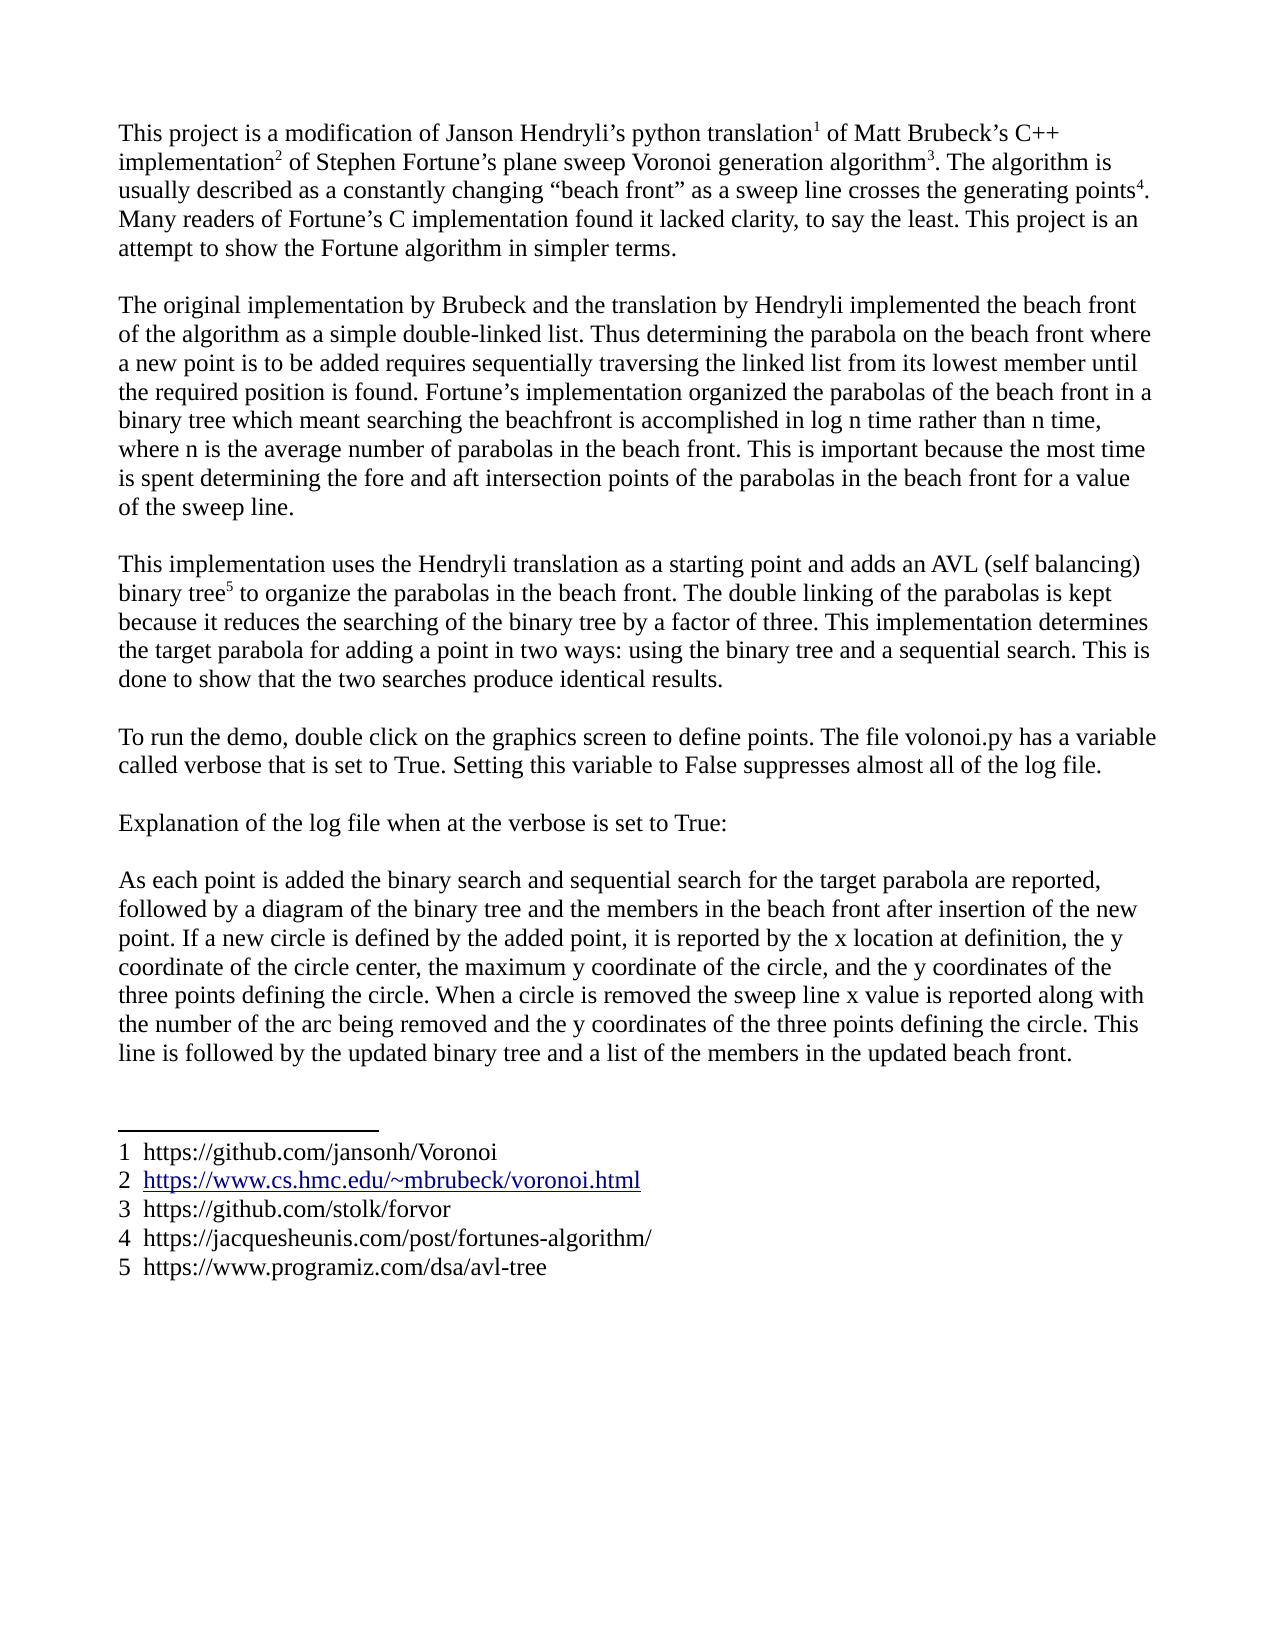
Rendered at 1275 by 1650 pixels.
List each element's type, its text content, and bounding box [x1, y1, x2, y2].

text This project is a modification of Janson Hendryli’s python translation of Matt Brubeck’s C++ implementation of Stephen Fortune’s plane sweep Voronoi generation algorithm. The algorithm is usually described as a constantly changing “beach front” as a sweep line crosses the generating points. Many readers of Fortune’s C implementation found it lacked clarity, to say the least. This project is an attempt to show the Fortune algorithm in simpler terms. [118, 118, 1157, 262]
text To run the demo, double click on the graphics screen to define points. The file volonoi.py has a variable called verbose that is set to True. Setting this variable to False suppresses almost all of the log file. [118, 722, 1157, 779]
text https://github.com/stolk/forvor [118, 1194, 1157, 1223]
text As each point is added the binary search and sequential search for the target parabola are reported, followed by a diagram of the binary tree and the members in the beach front after insertion of the new point. If a new circle is defined by the added point, it is reported by the x location at definition, the y coordinate of the circle center, the maximum y coordinate of the circle, and the y coordinates of the three points defining the circle. When a circle is removed the sweep line x value is reported along with the number of the arc being removed and the y coordinates of the three points defining the circle. This line is followed by the updated binary tree and a list of the members in the updated beach front. [118, 866, 1157, 1067]
text https://github.com/jansonh/Voronoi [118, 1137, 1157, 1166]
text The original implementation by Brubeck and the translation by Hendryli implemented the beach front of the algorithm as a simple double-linked list. Thus determining the parabola on the beach front where a new point is to be added requires sequentially traversing the linked list from its lowest member until the required position is found. Fortune’s implementation organized the parabolas of the beach front in a binary tree which meant searching the beachfront is accomplished in log n time rather than n time, where n is the average number of parabolas in the beach front. This is important because the most time is spent determining the fore and aft intersection points of the parabolas in the beach front for a value of the sweep line. [118, 291, 1157, 521]
text https://jacquesheunis.com/post/fortunes-algorithm/ [118, 1223, 1157, 1252]
text https://www.cs.hmc.edu/~mbrubeck/voronoi.html [118, 1166, 1157, 1194]
text Explanation of the log file when at the verbose is set to True: [118, 808, 1157, 837]
text https://www.programiz.com/dsa/avl-tree [118, 1252, 1157, 1281]
text This implementation uses the Hendryli translation as a starting point and adds an AVL (self balancing) binary tree to organize the parabolas in the beach front. The double linking of the parabolas is kept because it reduces the searching of the binary tree by a factor of three. This implementation determines the target parabola for adding a point in two ways: using the binary tree and a sequential search. This is done to show that the two searches produce identical results. [118, 549, 1157, 693]
